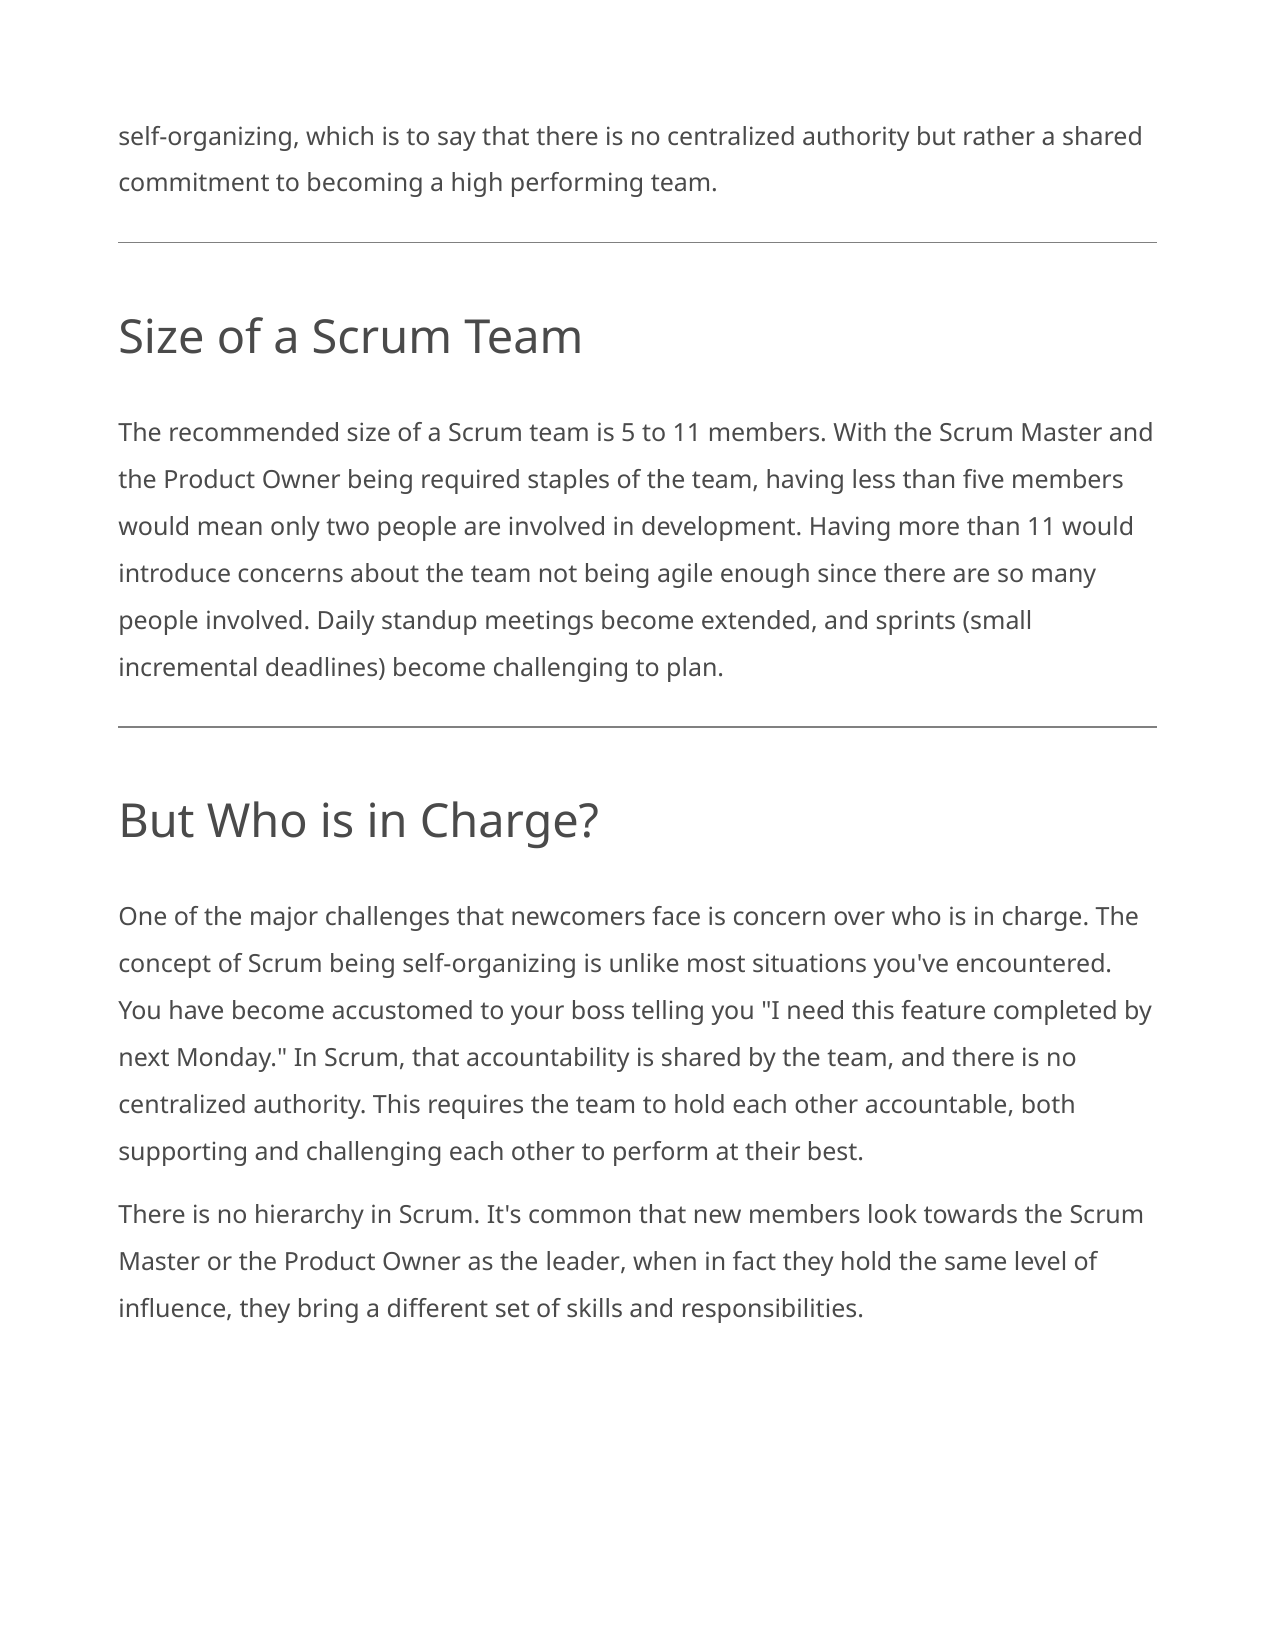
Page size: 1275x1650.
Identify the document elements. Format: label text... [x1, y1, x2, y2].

text self-organizing, which is to say that there is no centralized authority but rather a shared commitment to becoming a high performing team. [118, 118, 1157, 199]
subtitle Size of a Scrum Team [118, 303, 1157, 367]
subtitle But Who is in Charge? [118, 788, 1157, 851]
text One of the major challenges that newcomers face is concern over who is in charge. The concept of Scrum being self-organizing is unlike most situations you've encountered. You have become accustomed to your boss telling you "I need this feature completed by next Monday." In Scrum, that accountability is shared by the team, and there is no centralized authority. This requires the team to hold each other accountable, both supporting and challenging each other to perform at their best. [118, 899, 1157, 1168]
text There is no hierarchy in Scrum. It's common that new members look towards the Scrum Master or the Product Owner as the leader, when in fact they hold the same level of influence, they bring a different set of skills and responsibilities. [118, 1196, 1157, 1324]
text The recommended size of a Scrum team is 5 to 11 members. With the Scrum Master and the Product Owner being required staples of the team, having less than five members would mean only two people are involved in development. Having more than 11 would introduce concerns about the team not being agile enough since there are so many people involved. Daily standup meetings become extended, and sprints (small incremental deadlines) become challenging to plan. [118, 414, 1157, 683]
